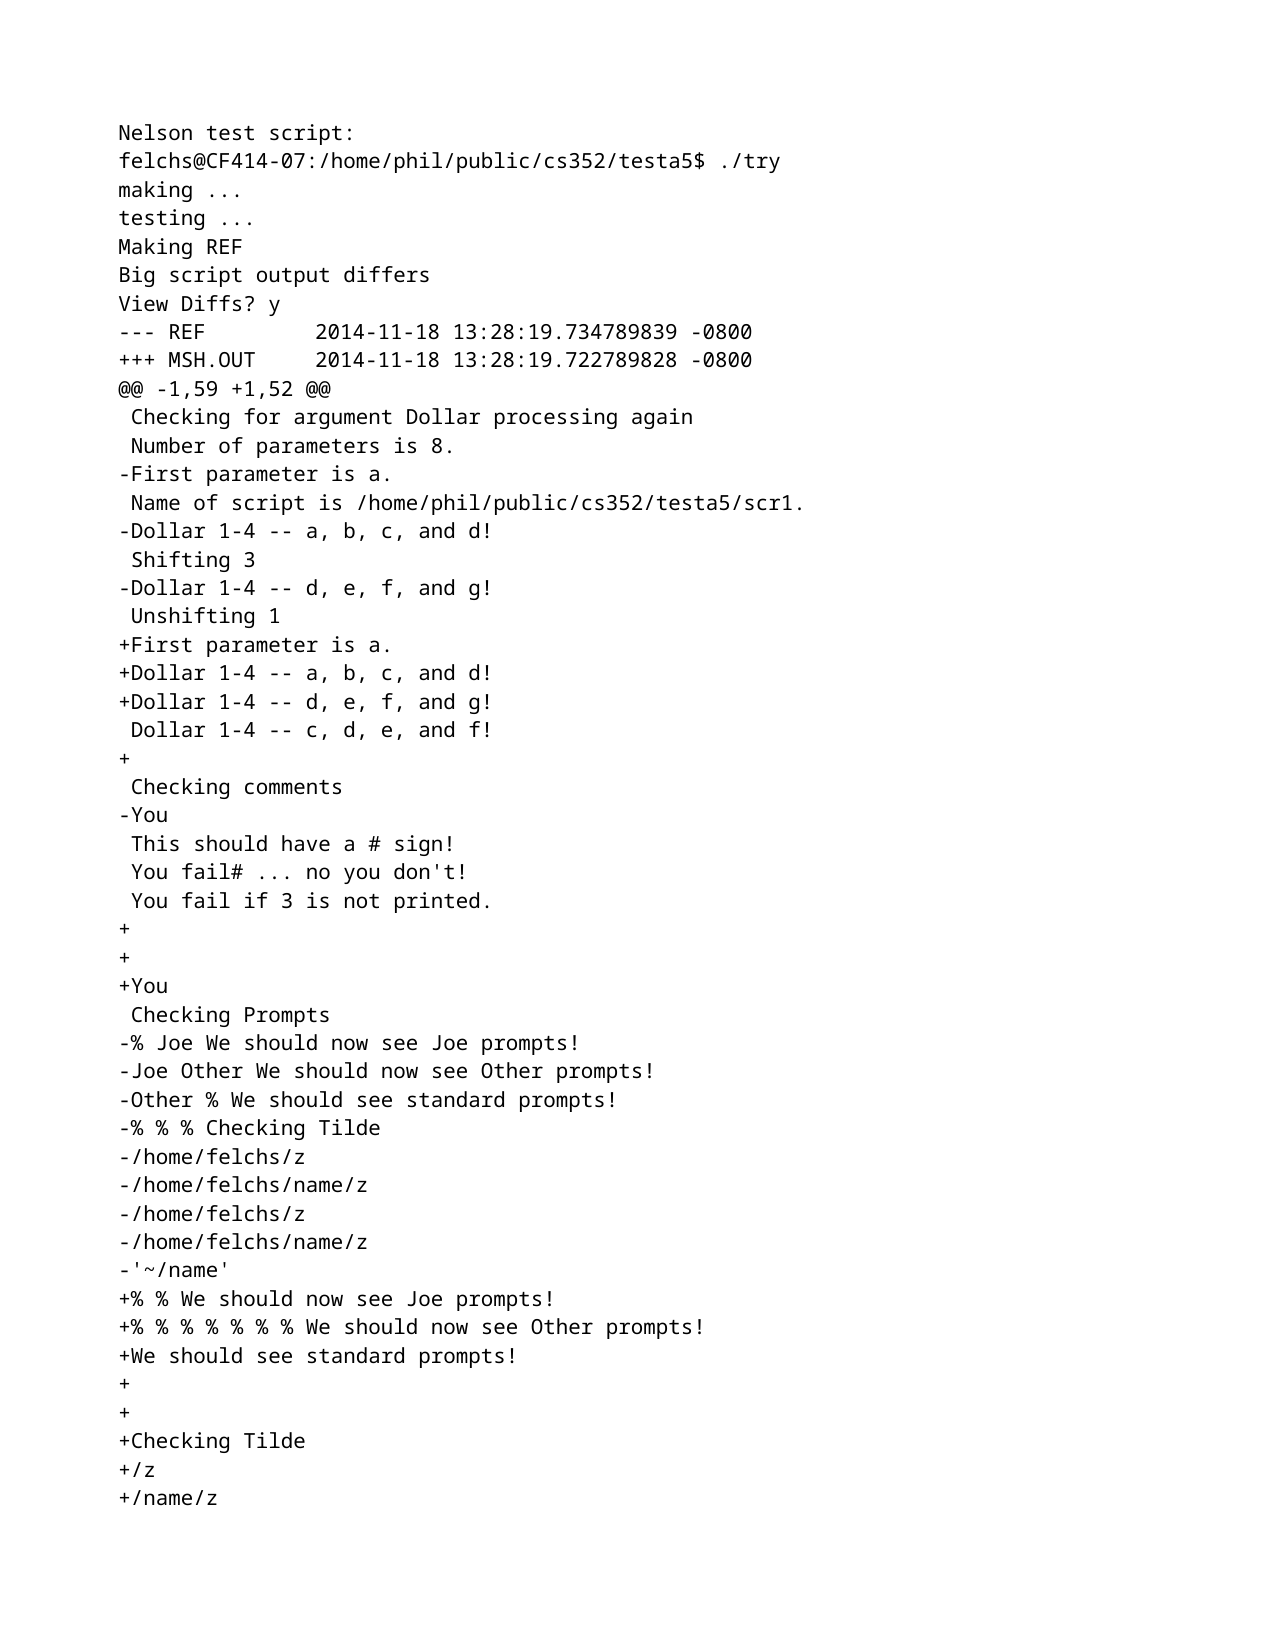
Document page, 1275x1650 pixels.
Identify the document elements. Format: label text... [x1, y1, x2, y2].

text making ... [118, 175, 1157, 203]
text -First parameter is a. [118, 459, 1157, 488]
text -/home/felchs/name/z [118, 1227, 1157, 1256]
text +% % We should now see Joe prompts! [118, 1284, 1157, 1312]
text +Dollar 1-4 -- d, e, f, and g! [118, 687, 1157, 715]
text --- REF 2014-11-18 13:28:19.734789839 -0800 [118, 317, 1157, 346]
text + [118, 1369, 1157, 1398]
text -Other % We should see standard prompts! [118, 1085, 1157, 1113]
text Dollar 1-4 -- c, d, e, and f! [118, 715, 1157, 744]
text + [118, 744, 1157, 772]
text + [118, 943, 1157, 971]
text -You [118, 801, 1157, 829]
text View Diffs? y [118, 289, 1157, 317]
text + [118, 1398, 1157, 1426]
text Unshifting 1 [118, 602, 1157, 630]
text -/home/felchs/name/z [118, 1170, 1157, 1199]
text +Dollar 1-4 -- a, b, c, and d! [118, 658, 1157, 687]
text Shifting 3 [118, 545, 1157, 573]
text felchs@CF414-07:/home/phil/public/cs352/testa5$ ./try [118, 147, 1157, 175]
text -% % % Checking Tilde [118, 1113, 1157, 1142]
text +First parameter is a. [118, 630, 1157, 658]
text testing ... [118, 203, 1157, 232]
text You fail# ... no you don't! [118, 857, 1157, 886]
text -Joe Other We should now see Other prompts! [118, 1057, 1157, 1085]
text +Checking Tilde [118, 1426, 1157, 1455]
text Checking Prompts [118, 1000, 1157, 1028]
text -'~/name' [118, 1256, 1157, 1284]
text Checking for argument Dollar processing again [118, 402, 1157, 431]
text Checking comments [118, 772, 1157, 801]
text -/home/felchs/z [118, 1199, 1157, 1227]
text + [118, 914, 1157, 943]
text +++ MSH.OUT 2014-11-18 13:28:19.722789828 -0800 [118, 346, 1157, 374]
text -/home/felchs/z [118, 1142, 1157, 1170]
text -Dollar 1-4 -- a, b, c, and d! [118, 516, 1157, 545]
text +/z [118, 1455, 1157, 1483]
text Big script output differs [118, 260, 1157, 289]
text Name of script is /home/phil/public/cs352/testa5/scr1. [118, 488, 1157, 516]
text This should have a # sign! [118, 829, 1157, 857]
text +You [118, 971, 1157, 1000]
text -% Joe We should now see Joe prompts! [118, 1028, 1157, 1057]
text @@ -1,59 +1,52 @@ [118, 374, 1157, 402]
text -Dollar 1-4 -- d, e, f, and g! [118, 573, 1157, 602]
text +% % % % % % % We should now see Other prompts! [118, 1312, 1157, 1341]
text Nelson test script: [118, 118, 1157, 147]
text +/name/z [118, 1483, 1157, 1512]
text You fail if 3 is not printed. [118, 886, 1157, 914]
text Number of parameters is 8. [118, 431, 1157, 459]
text Making REF [118, 232, 1157, 260]
text +We should see standard prompts! [118, 1341, 1157, 1369]
